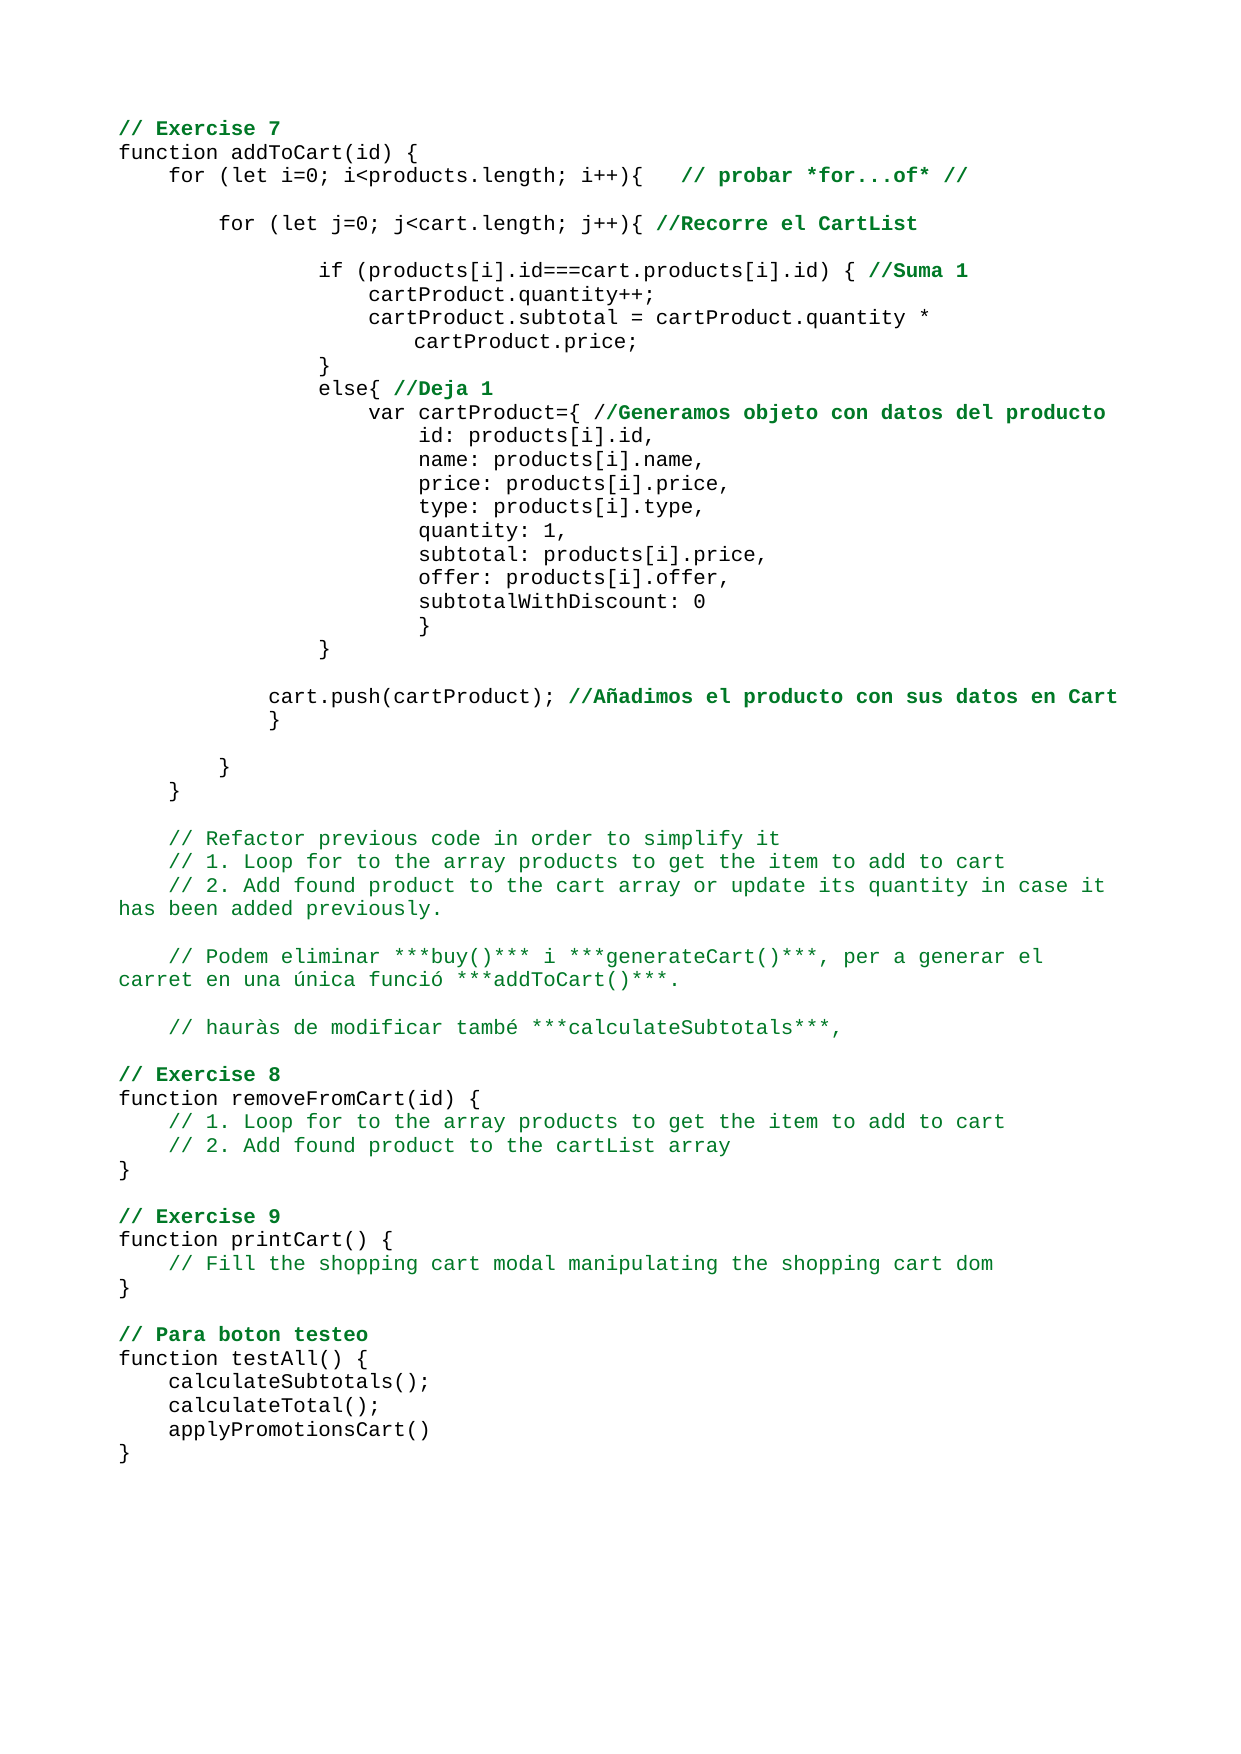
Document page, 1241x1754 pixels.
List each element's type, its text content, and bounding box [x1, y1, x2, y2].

text name: products[i].name, [118, 449, 1122, 473]
text cartProduct.subtotal = cartProduct.quantity * cartProduct.price; [118, 307, 1122, 354]
text // Para boton testeo [118, 1324, 1122, 1348]
text } [118, 1442, 1122, 1466]
text applyPromotionsCart() [118, 1419, 1122, 1442]
text subtotalWithDiscount: 0 [118, 591, 1122, 615]
text cart.push(cartProduct); //Añadimos el producto con sus datos en Cart [118, 686, 1122, 709]
text id: products[i].id, [118, 426, 1122, 449]
text // 1. Loop for to the array products to get the item to add to cart [118, 851, 1122, 875]
text function removeFromCart(id) { [118, 1088, 1122, 1111]
text } [118, 354, 1122, 378]
text // 2. Add found product to the cart array or update its quantity in case it has been added previously. [118, 875, 1122, 922]
text if (products[i].id===cart.products[i].id) { //Suma 1 [118, 260, 1122, 284]
text // Fill the shopping cart modal manipulating the shopping cart dom [118, 1253, 1122, 1277]
text } [118, 1277, 1122, 1300]
text for (let j=0; j<cart.length; j++){ //Recorre el CartList [118, 213, 1122, 236]
text } [118, 709, 1122, 733]
text } [118, 638, 1122, 662]
text subtotal: products[i].price, [118, 544, 1122, 567]
text // Exercise 8 [118, 1064, 1122, 1088]
text } [118, 757, 1122, 780]
text offer: products[i].offer, [118, 567, 1122, 591]
text // 1. Loop for to the array products to get the item to add to cart [118, 1111, 1122, 1135]
text function testAll() { [118, 1348, 1122, 1371]
text quantity: 1, [118, 520, 1122, 544]
text calculateTotal(); [118, 1395, 1122, 1419]
text for (let i=0; i<products.length; i++){ // probar *for...of* // [118, 165, 1122, 189]
text } [118, 615, 1122, 638]
text // 2. Add found product to the cartList array [118, 1135, 1122, 1158]
text // Podem eliminar ***buy()*** i ***generateCart()***, per a generar el carret en una única funció ***addToCart()***. [118, 946, 1122, 993]
text calculateSubtotals(); [118, 1371, 1122, 1395]
text else{ //Deja 1 [118, 378, 1122, 402]
text function addToCart(id) { [118, 142, 1122, 165]
text // hauràs de modificar també ***calculateSubtotals***, [118, 1017, 1122, 1040]
text type: products[i].type, [118, 496, 1122, 520]
text function printCart() { [118, 1229, 1122, 1253]
text } [118, 1158, 1122, 1182]
text price: products[i].price, [118, 473, 1122, 496]
text // Exercise 9 [118, 1206, 1122, 1229]
text cartProduct.quantity++; [118, 284, 1122, 307]
text var cartProduct={ //Generamos objeto con datos del producto [118, 402, 1122, 426]
text } [118, 780, 1122, 804]
text // Refactor previous code in order to simplify it [118, 827, 1122, 851]
text // Exercise 7 [118, 118, 1122, 142]
